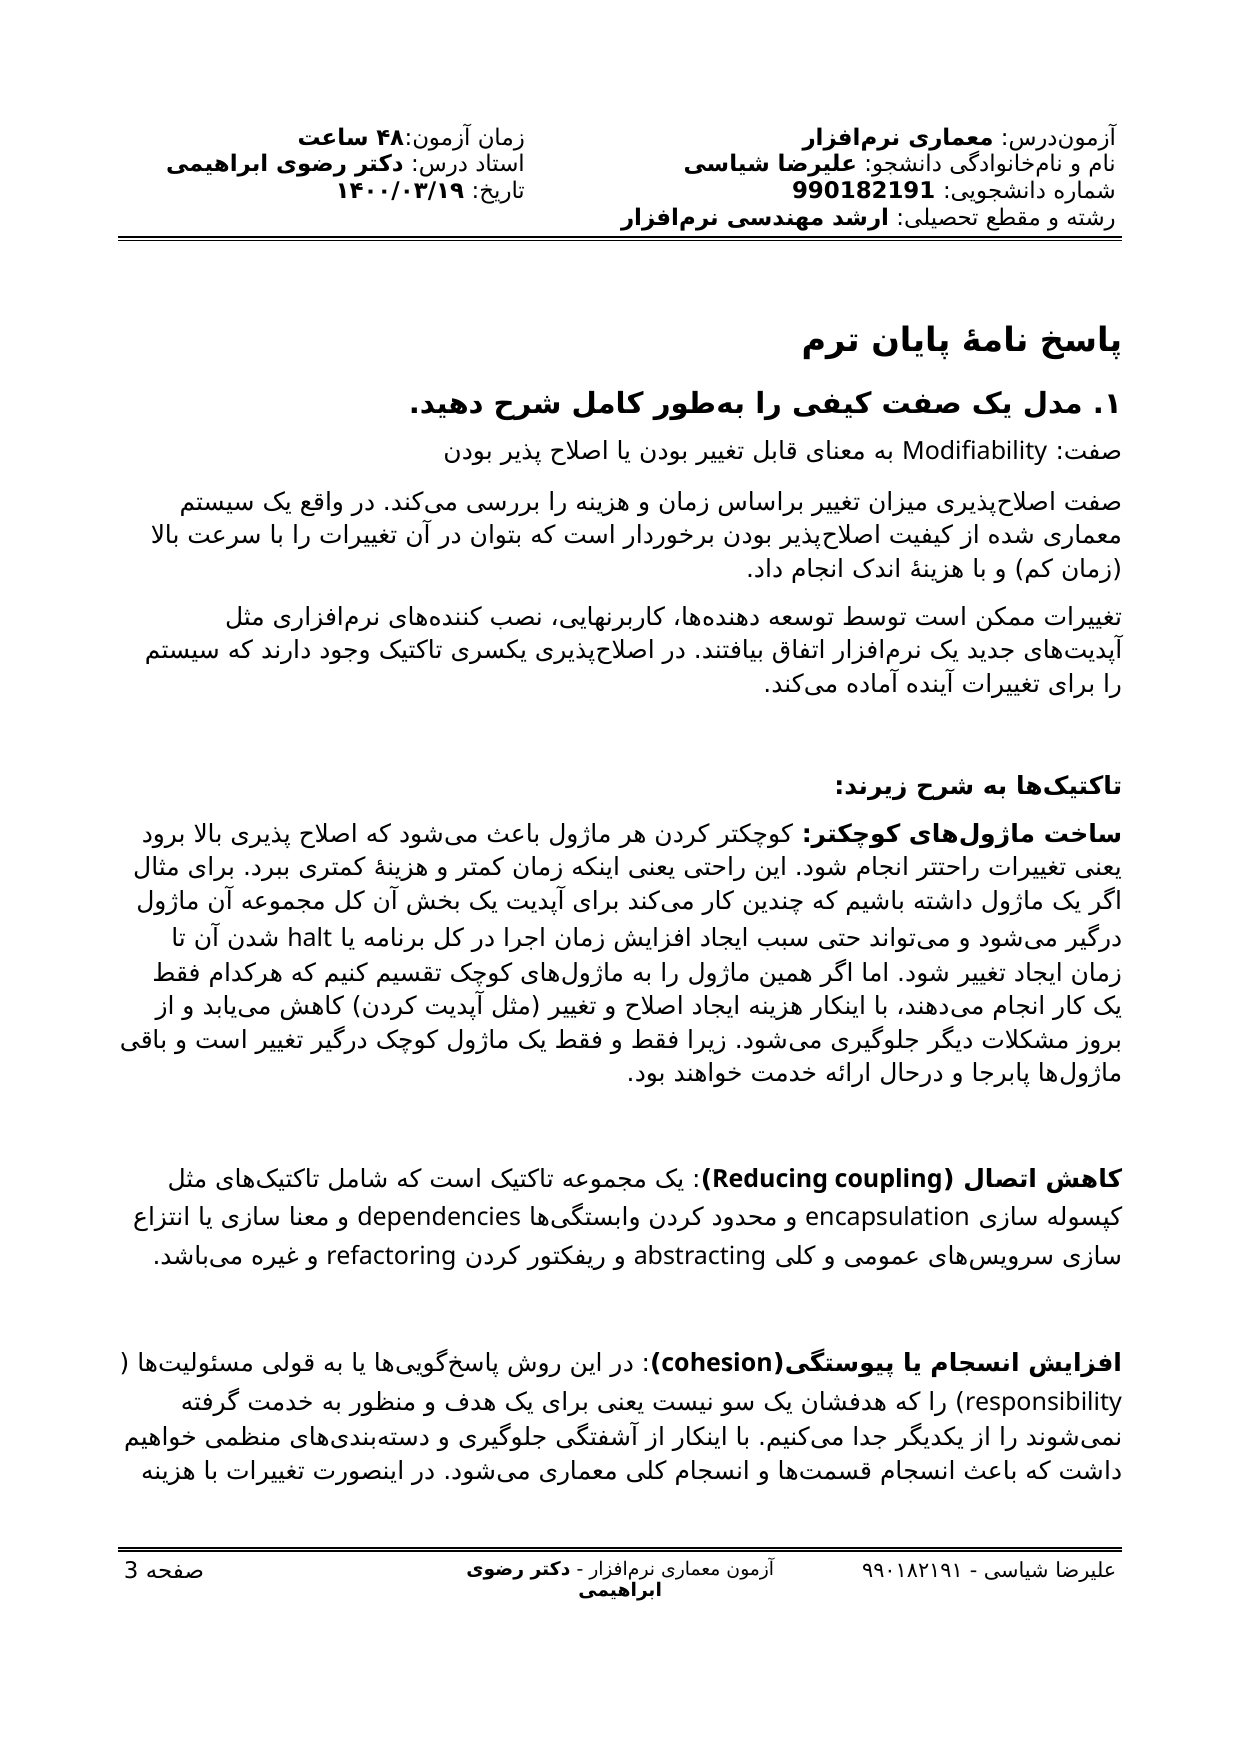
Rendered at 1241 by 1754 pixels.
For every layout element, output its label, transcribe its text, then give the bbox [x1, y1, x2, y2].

text افزایش انسجام یا پیوستگی(cohesion): در این روش پاسخ‌گویی‌ها یا به قولی مسئولیت‌ها (responsibility) را که هدفشان یک سو نیست یعنی برای یک هدف و منظور به خدمت گرفته نمی‌شوند را از یکدیگر جدا می‌کنیم. با اینکار از آشفتگی جلوگیری و دسته‌بندی‌های منظمی خواهیم داشت که باعث انسجام قسمت‌ها و انسجام کلی معماری می‌شود. در اینصورت تغییرات با هزینه کمتر و سرعت بالاتری اعمال می‌شود زیرا: ۱.نیاز به جداسازی حین تغییر نیست ۲.هزینه جستجو و دیباگینگ پایین می‌آید [118, 1345, 1122, 1485]
text صفت: Modifiability به معنای قابل تغییر بودن یا اصلاح پذیر بودن [118, 433, 1122, 467]
text کاهش اتصال (Reducing coupling): یک مجموعه تاکتیک است که شامل تاکتیک‌های مثل کپسوله سازی encapsulation و محدود کردن وابستگی‌ها dependencies و معنا سازی یا انتزاع سازی سرویس‌های عمومی و کلی abstracting و ریفکتور کردن refactoring و غیره می‌باشد. [118, 1161, 1122, 1271]
text صفت اصلاح‌پذیری میزان تغییر براساس زمان و هزینه را بررسی می‌کند. در واقع یک سیستم معماری شده از کیفیت اصلاح‌پذیر بودن برخوردار است که بتوان در آن تغییرات را با سرعت بالا (زمان کم) و با هزینهٔ اندک انجام داد. [118, 487, 1122, 583]
text تغییرات ممکن است توسط توسعه دهنده‌ها، کاربرنهایی، نصب کننده‌های نرم‌افزاری مثل آپدیت‌های جدید یک نرم‌افزار اتفاق بیافتند. در اصلاح‌پذیری یکسری تاکتیک وجود دارند که سیستم را برای تغییرات آینده آماده می‌کند. [118, 602, 1122, 698]
text ساخت ماژول‌های کوچکتر: کوچکتر کردن هر ماژول باعث می‌شود که اصلاح پذیری بالا برود یعنی تغییرات راحتتر انجام شود. این راحتی یعنی اینکه زمان کمتر و هزینهٔ کمتری ببرد. برای مثال اگر یک ماژول داشته باشیم که چندین کار می‌کند برای آپدیت یک بخش آن کل مجموعه آن ماژول درگیر می‌شود و می‌تواند حتی سبب ایجاد افزایش زمان اجرا در کل برنامه یا halt شدن آن تا زمان ایجاد تغییر شود. اما اگر همین ماژول‌ را به ماژول‌های کوچک تقسیم کنیم که هرکدام فقط یک کار انجام می‌دهند، با اینکار هزینه ایجاد اصلاح و تغییر (مثل آپدیت کردن) کاهش می‌یابد و از بروز مشکلات دیگر جلوگیری می‌شود. زیرا فقط و فقط یک ماژول کوچک درگیر تغییر است و باقی ماژول‌ها پابرجا و درحال ارائه خدمت خواهند بود. [118, 819, 1122, 1088]
text تاکتیک‌ها به شرح زیرند: [118, 771, 1122, 800]
subtitle پاسخ نامهٔ پایان ترم [118, 320, 1122, 359]
subtitle ۱. مدل یک صفت کیفی را به‌طور کامل شرح دهید. [118, 386, 1122, 420]
